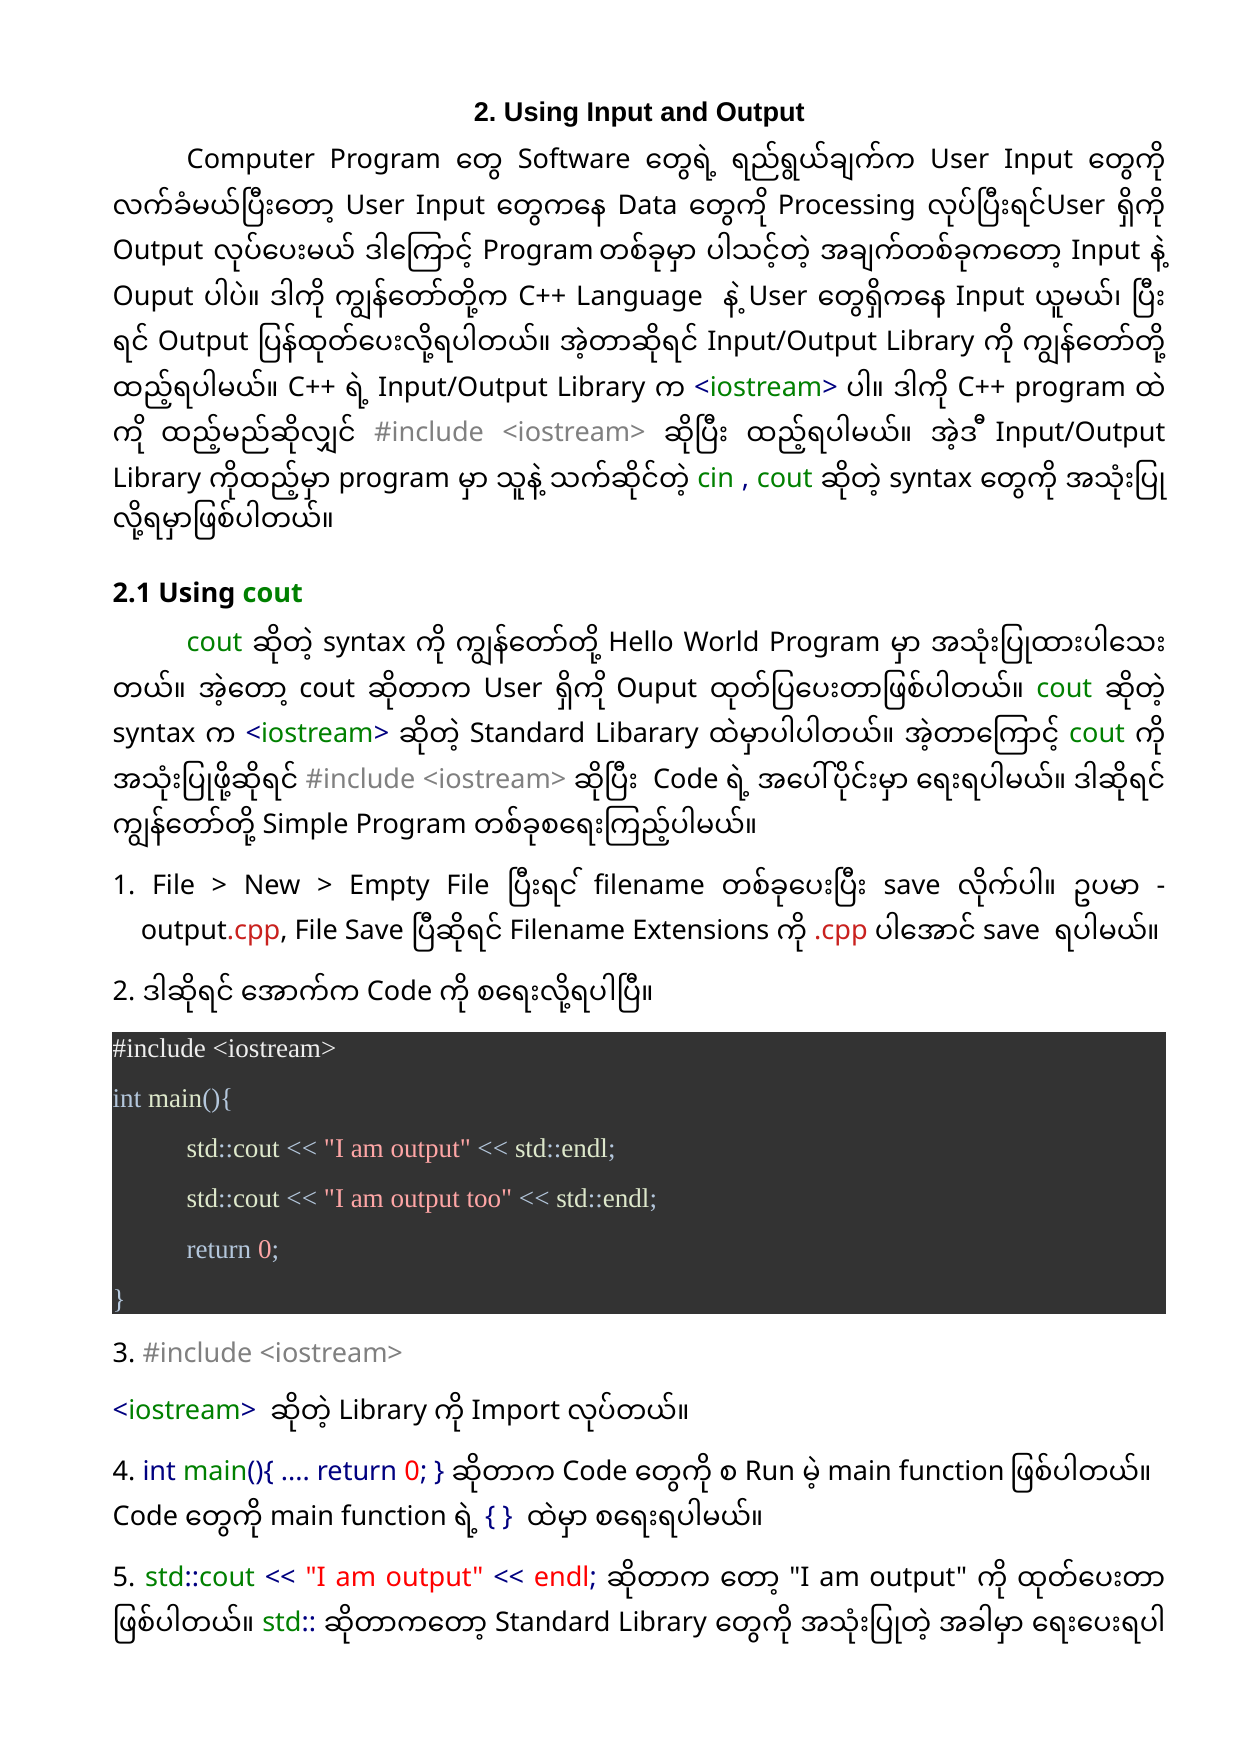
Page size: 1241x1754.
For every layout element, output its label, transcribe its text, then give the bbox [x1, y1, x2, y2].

text return 0; [112, 1233, 1166, 1264]
text <iostream> ဆိုတဲ့ Library ကို Import လုပ်တယ်။ [112, 1391, 1166, 1431]
text 5. std::cout << "I am output" << endl; ဆိုတာက တော့ "I am output" ကို ထုတ်ပေးတာဖြစ်ပါတယ်။ std:: ဆိုတာကတော့ Standard Library တွေကို အသုံးပြုတဲ့ အခါမှာ ရေးပေးရပါ [112, 1557, 1166, 1643]
text 2. ဒါဆိုရင် အောက်က Code ကို စရေးလို့ရပါပြီ။ [112, 971, 1166, 1011]
text 1. File > New > Empty File ပြီးရင် filename တစ်ခုပေးပြီး save လိုက်ပါ။ ဥပမာ - output.cpp, File Save ပြီဆိုရင် Filename Extensions ကို .cpp ပါအောင် save ရပါမယ်။ [112, 865, 1166, 951]
text Computer Program တွေ Software တွေရဲ့ ရည်ရွယ်ချက်က User Input တွေကို လက်ခံမယ်ပြီးတော့ User Input တွေကနေ Data တွေကို Processing လုပ်ပြီးရင်User ရှိကို Output လုပ်ပေးမယ် ဒါကြောင့် Programတစ်ခုမှာ ပါသင့်တဲ့ အချက်တစ်ခုကတော့ Input နဲ့ Ouput ပါပဲ။ ဒါကို ကျွန်တော်တို့က C++ Language နဲ့ User တွေရှိကနေ Input ယူမယ်၊ ပြီးရင် Output ပြန်ထုတ်ပေးလို့ရပါတယ်။ အဲ့တာဆိုရင် Input/Output Library ကို ကျွန်တော်တို့ ထည့်ရပါမယ်။ C++ ရဲ့ Input/Output Library က <iostream> ပါ။ ဒါကို C++ program ထဲကို ထည့်မည်ဆိုလျှင် #include <iostream> ဆိုပြီး ထည့်ရပါမယ်။ အဲ့ဒီ Input/Output Library ကိုထည့်မှာ program မှာ သူနဲ့ သက်ဆိုင်တဲ့ cin , cout ဆိုတဲ့ syntax တွေကို အသုံးပြုလို့ရမှာဖြစ်ပါတယ်။ [112, 139, 1166, 539]
text } [112, 1283, 1166, 1314]
text std::cout << "I am output" << std::endl; [112, 1132, 1166, 1163]
subtitle 2.1 Using cout [112, 573, 1166, 610]
text std::cout << "I am output too" << std::endl; [112, 1183, 1166, 1214]
text 4. int main(){ .... return 0; } ဆိုတာက Code တွေကို စ Run မဲ့ main functionဖြစ်ပါတယ်။ Code တွေကို main function ရဲ့ { } ထဲမှာ စရေးရပါမယ်။ [112, 1451, 1166, 1537]
text 3. #include <iostream> [112, 1333, 1166, 1370]
subtitle 2. Using Input and Output [112, 96, 1166, 127]
text #include <iostream> [112, 1032, 1166, 1063]
text cout ဆိုတဲ့ syntax ကို ကျွန်တော်တို့ Hello World Program မှာ အသုံးပြုထားပါသေးတယ်။ အဲ့တော့ cout ဆိုတာက User ရှိကို Ouput ထုတ်ပြပေးတာဖြစ်ပါတယ်။ cout ဆိုတဲ့ syntax က <iostream> ဆိုတဲ့ Standard Libarary ထဲမှာပါပါတယ်။ အဲ့တာကြောင့် cout ကို အသုံးပြုဖို့ဆိုရင် #include <iostream> ဆိုပြီး Code ရဲ့ အပေါ်ပိုင်းမှာ ရေးရပါမယ်။ ဒါဆိုရင် ကျွန်တော်တို့ Simple Program တစ်ခုစရေးကြည့်ပါမယ်။ [112, 622, 1166, 844]
text int main(){ [112, 1082, 1166, 1113]
